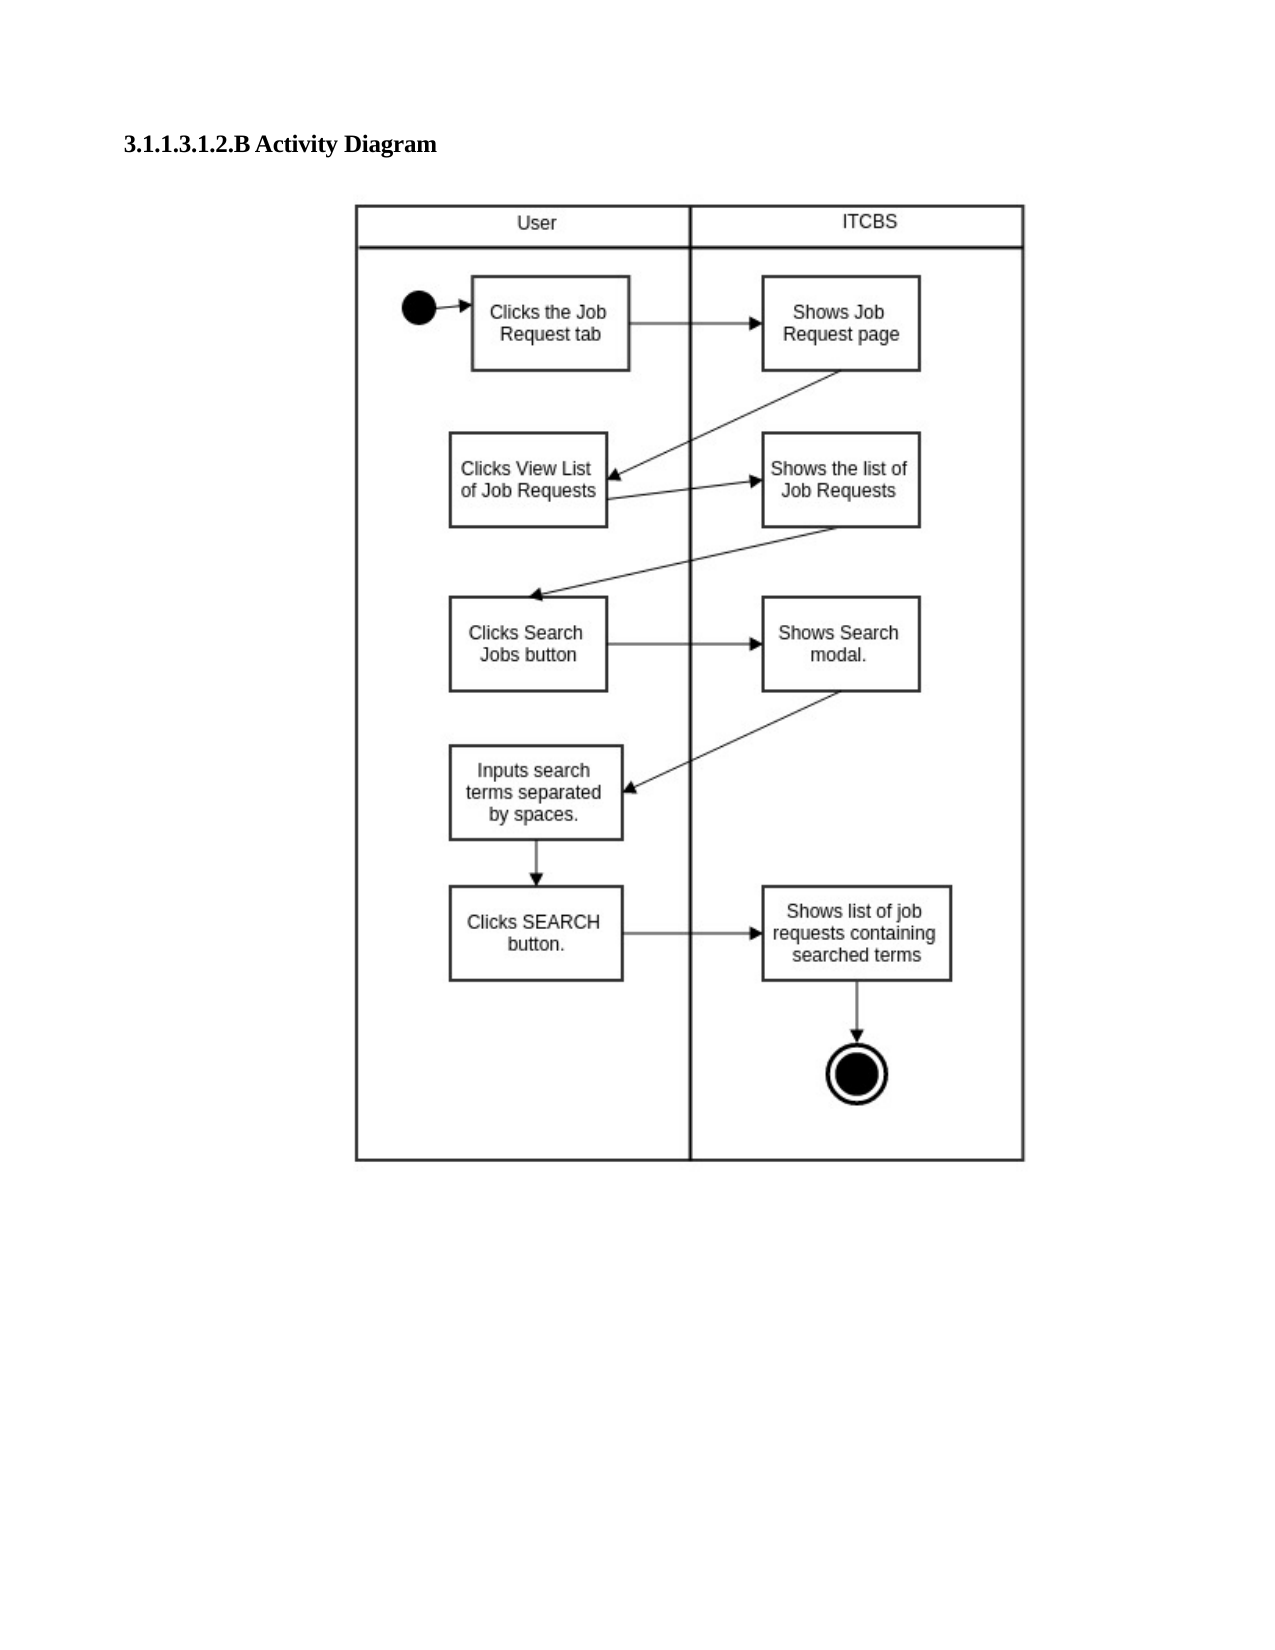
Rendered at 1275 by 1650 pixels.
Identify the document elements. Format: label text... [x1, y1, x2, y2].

picture [91, 183, 1062, 1198]
text 3.1.1.3.1.2.B Activity Diagram [123, 129, 1096, 157]
